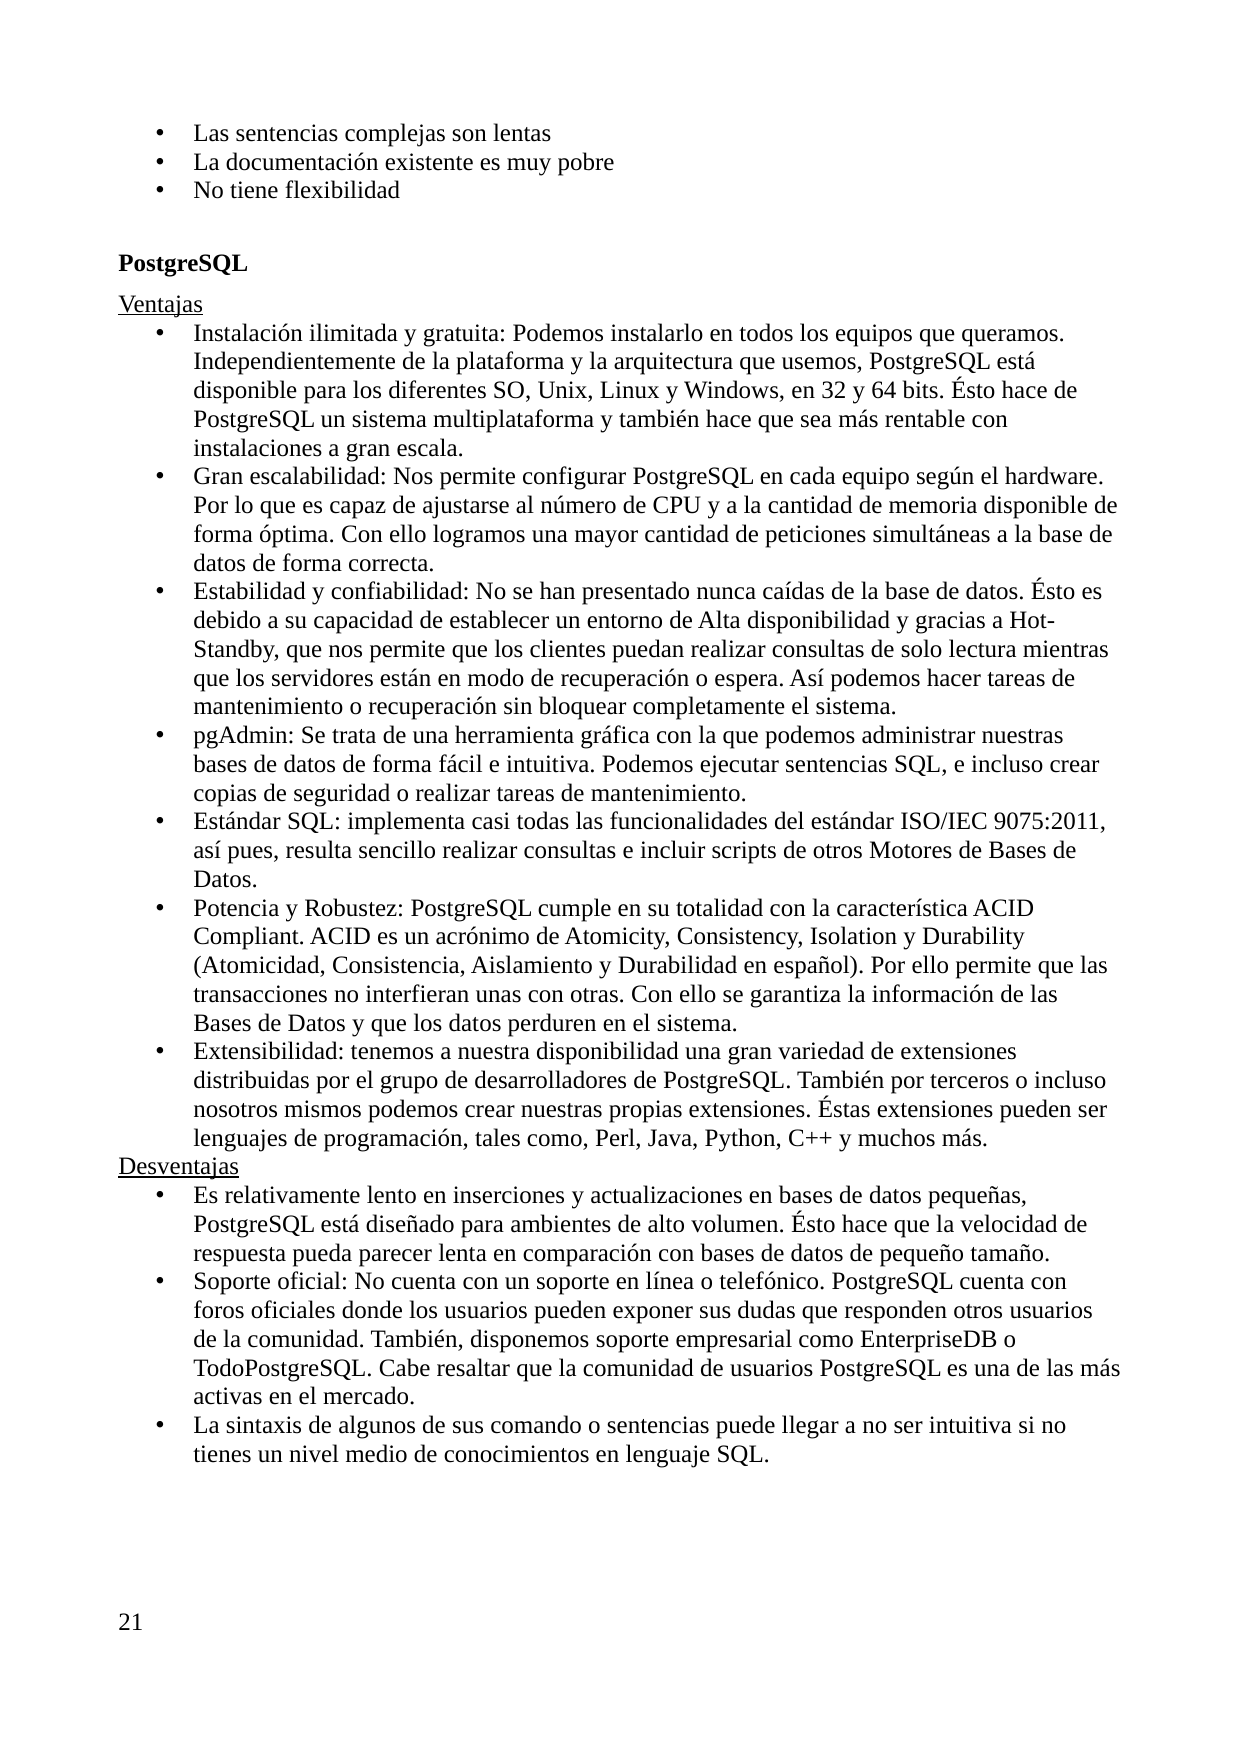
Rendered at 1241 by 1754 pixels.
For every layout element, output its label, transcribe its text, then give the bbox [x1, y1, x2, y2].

list La documentación existente es muy pobre [156, 147, 1122, 176]
list Gran escalabilidad: Nos permite configurar PostgreSQL en cada equipo según el hardware. Por lo que es capaz de ajustarse al número de CPU y a la cantidad de memoria disponible de forma óptima. Con ello logramos una mayor cantidad de peticiones simultáneas a la base de datos de forma correcta. [156, 461, 1122, 576]
list Extensibilidad: tenemos a nuestra disponibilidad una gran variedad de extensiones distribuidas por el grupo de desarrolladores de PostgreSQL. También por terceros o incluso nosotros mismos podemos crear nuestras propias extensiones. Éstas extensiones pueden ser lenguajes de programación, tales como, Perl, Java, Python, C++ y muchos más. [156, 1036, 1122, 1151]
list Soporte oficial: No cuenta con un soporte en línea o telefónico. PostgreSQL cuenta con foros oficiales donde los usuarios pueden exponer sus dudas que responden otros usuarios de la comunidad. También, disponemos soporte empresarial como EnterpriseDB o TodoPostgreSQL. Cabe resaltar que la comunidad de usuarios PostgreSQL es una de las más activas en el mercado. [156, 1266, 1122, 1410]
text Ventajas [118, 289, 1122, 318]
list Instalación ilimitada y gratuita: Podemos instalarlo en todos los equipos que queramos. Independientemente de la plataforma y la arquitectura que usemos, PostgreSQL está disponible para los diferentes SO, Unix, Linux y Windows, en 32 y 64 bits. Ésto hace de PostgreSQL un sistema multiplataforma y también hace que sea más rentable con instalaciones a gran escala. [156, 318, 1122, 461]
list pgAdmin: Se trata de una herramienta gráfica con la que podemos administrar nuestras bases de datos de forma fácil e intuitiva. Podemos ejecutar sentencias SQL, e incluso crear copias de seguridad o realizar tareas de mantenimiento. [156, 720, 1122, 806]
list Es relativamente lento en inserciones y actualizaciones en bases de datos pequeñas, PostgreSQL está diseñado para ambientes de alto volumen. Ésto hace que la velocidad de respuesta pueda parecer lenta en comparación con bases de datos de pequeño tamaño. [156, 1180, 1122, 1266]
list Estabilidad y confiabilidad: No se han presentado nunca caídas de la base de datos. Ésto es debido a su capacidad de establecer un entorno de Alta disponibilidad y gracias a Hot-Standby, que nos permite que los clientes puedan realizar consultas de solo lectura mientras que los servidores están en modo de recuperación o espera. Así podemos hacer tareas de mantenimiento o recuperación sin bloquear completamente el sistema. [156, 576, 1122, 720]
list Las sentencias complejas son lentas [156, 118, 1122, 147]
subtitle PostgreSQL [118, 248, 1122, 276]
list Potencia y Robustez: PostgreSQL cumple en su totalidad con la característica ACID Compliant. ACID es un acrónimo de Atomicity, Consistency, Isolation y Durability (Atomicidad, Consistencia, Aislamiento y Durabilidad en español). Por ello permite que las transacciones no interfieran unas con otras. Con ello se garantiza la información de las Bases de Datos y que los datos perduren en el sistema. [156, 893, 1122, 1036]
text Desventajas [118, 1151, 1122, 1180]
list No tiene flexibilidad [156, 176, 1122, 204]
list La sintaxis de algunos de sus comando o sentencias puede llegar a no ser intuitiva si no tienes un nivel medio de conocimientos en lenguaje SQL. [156, 1410, 1122, 1468]
list Estándar SQL: implementa casi todas las funcionalidades del estándar ISO/IEC 9075:2011, así pues, resulta sencillo realizar consultas e incluir scripts de otros Motores de Bases de Datos. [156, 806, 1122, 893]
